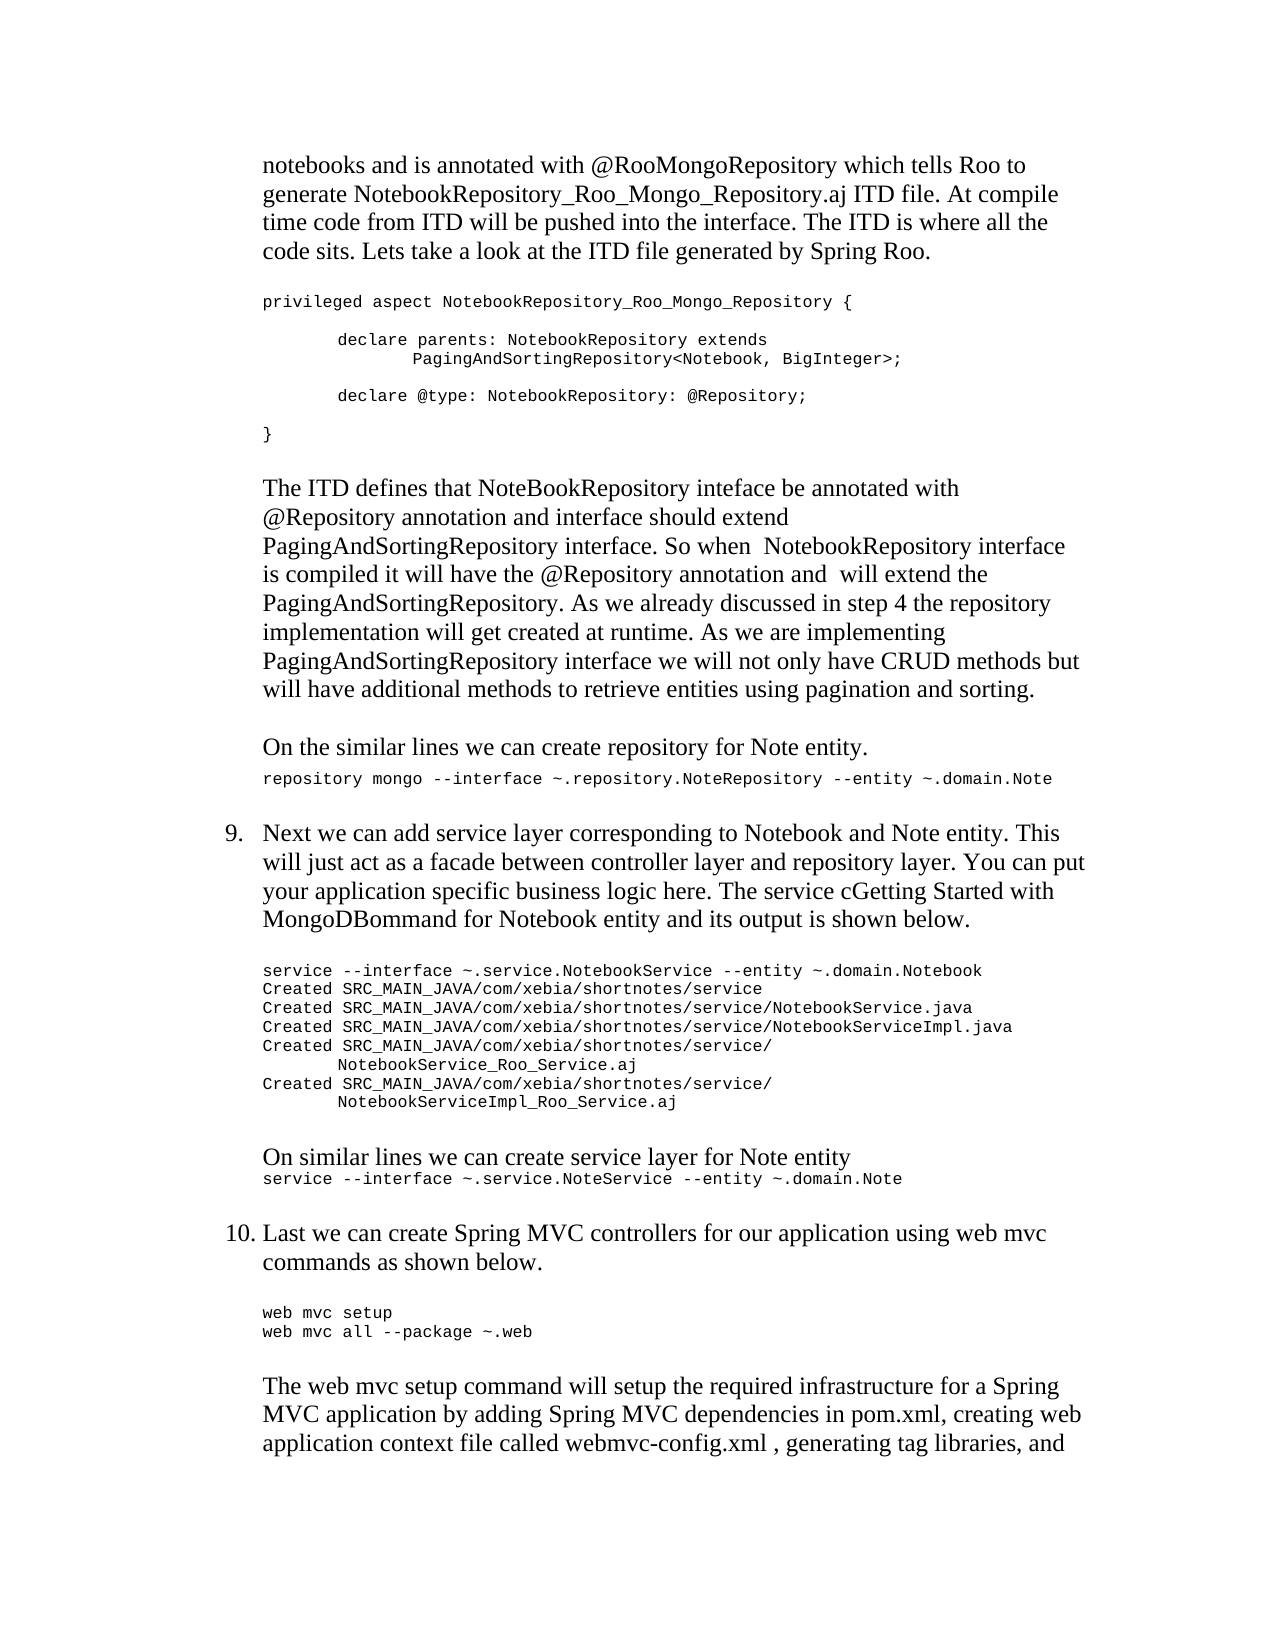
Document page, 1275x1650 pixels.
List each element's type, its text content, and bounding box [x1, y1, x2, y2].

text On similar lines we can create service layer for Note entity [187, 1142, 1087, 1170]
list Next we can add service layer corresponding to Notebook and Note entity. This will just act as a facade between controller layer and repository layer. You can put your application specific business logic here. The service cGetting Started with MongoDBommand for Notebook entity and its output is shown below. [225, 818, 1087, 933]
list privileged aspect NotebookRepository_Roo_Mongo_Repository { [225, 294, 1087, 313]
list service --interface ~.service.NoteService --entity ~.domain.Note [225, 1170, 1087, 1189]
list Created SRC_MAIN_JAVA/com/xebia/shortnotes/service/NotebookServiceImpl.java [225, 1019, 1087, 1037]
text repository mongo --interface ~.repository.NoteRepository --entity ~.domain.Note [187, 761, 1087, 789]
text notebooks and is annotated with @RooMongoRepository which tells Roo to generate NotebookRepository_Roo_Mongo_Repository.aj ITD file. At compile time code from ITD will be pushed into the interface. The ITD is where all the code sits. Lets take a look at the ITD file generated by Spring Roo. [187, 150, 1087, 265]
list web mvc all --package ~.web [225, 1323, 1087, 1342]
list } [225, 426, 1087, 444]
list Created SRC_MAIN_JAVA/com/xebia/shortnotes/service/ NotebookServiceImpl_Roo_Service.aj [225, 1075, 1087, 1113]
list Created SRC_MAIN_JAVA/com/xebia/shortnotes/service [225, 981, 1087, 1000]
list service --interface ~.service.NotebookService --entity ~.domain.Notebook [225, 962, 1087, 981]
list NotebookService_Roo_Service.aj [225, 1056, 1087, 1075]
list declare @type: NotebookRepository: @Repository; [225, 388, 1087, 407]
list Last we can create Spring MVC controllers for our application using web mvc commands as shown below. [225, 1218, 1087, 1276]
list web mvc setup [225, 1304, 1087, 1323]
text On the similar lines we can create repository for Note entity. [187, 732, 1087, 761]
list Created SRC_MAIN_JAVA/com/xebia/shortnotes/service/NotebookService.java [225, 1000, 1087, 1019]
text The web mvc setup command will setup the required infrastructure for a Spring MVC application by adding Spring MVC dependencies in pom.xml, creating web application context file called webmvc-config.xml , generating tag libraries, and [187, 1371, 1087, 1457]
text The ITD defines that NoteBookRepository inteface be annotated with @Repository annotation and interface should extend PagingAndSortingRepository interface. So when NotebookRepository interface is compiled it will have the @Repository annotation and will extend the PagingAndSortingRepository. As we already discussed in step 4 the repository implementation will get created at runtime. As we are implementing PagingAndSortingRepository interface we will not only have CRUD methods but will have additional methods to retrieve entities using pagination and sorting. [187, 473, 1087, 703]
list declare parents: NotebookRepository extends PagingAndSortingRepository<Notebook, BigInteger>; [225, 331, 1087, 369]
list Created SRC_MAIN_JAVA/com/xebia/shortnotes/service/ [225, 1037, 1087, 1056]
